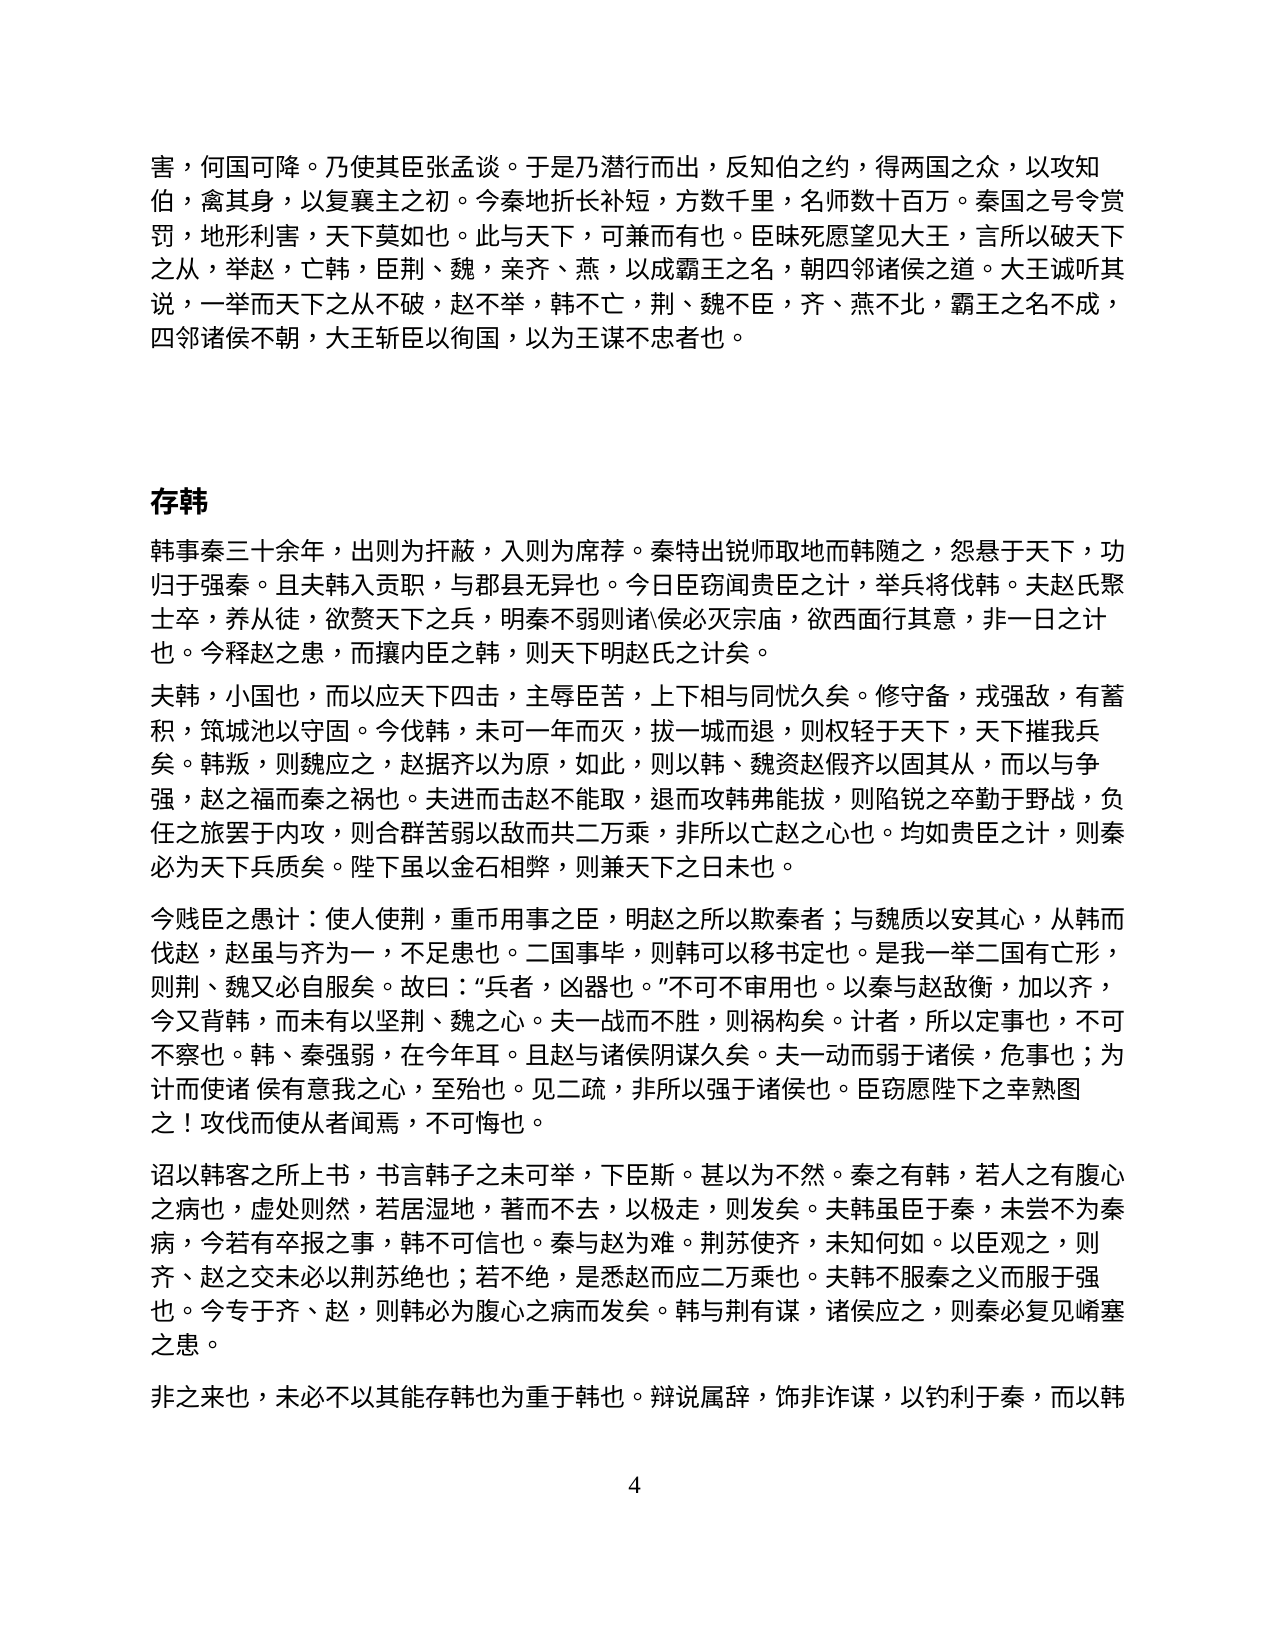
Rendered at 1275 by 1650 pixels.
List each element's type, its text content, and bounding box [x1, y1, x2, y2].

text 诏以韩客之所上书，书言韩子之未可举，下臣斯。甚以为不然。秦之有韩，若人之有腹心之病也，虚处则然，若居湿地，著而不去，以极走，则发矣。夫韩虽臣于秦，未尝不为秦病，今若有卒报之事，韩不可信也。秦与赵为难。荆苏使齐，未知何如。以臣观之，则齐、赵之交未必以荆苏绝也；若不绝，是悉赵而应二万乘也。夫韩不服秦之义而服于强也。今专于齐、赵，则韩必为腹心之病而发矣。韩与荆有谋，诸侯应之，则秦必复见崤塞之患。 [150, 1158, 1125, 1362]
text 害，何国可降。乃使其臣张孟谈。于是乃潜行而出，反知伯之约，得两国之众，以攻知伯，禽其身，以复襄主之初。今秦地折长补短，方数千里，名师数十百万。秦国之号令赏罚，地形利害，天下莫如也。此与天下，可兼而有也。臣昧死愿望见大王，言所以破天下之从，举赵，亡韩，臣荆、魏，亲齐、燕，以成霸王之名，朝四邻诸侯之道。大王诚听其说，一举而天下之从不破，赵不举，韩不亡，荆、魏不臣，齐、燕不北，霸王之名不成，四邻诸侯不朝，大王斩臣以徇国，以为王谋不忠者也。 [150, 150, 1125, 354]
subtitle 存韩 [150, 482, 1125, 521]
text 非之来也，未必不以其能存韩也为重于韩也。辩说属辞，饰非诈谋，以钓利于秦，而以韩 [150, 1380, 1125, 1414]
text 今贱臣之愚计：使人使荆，重币用事之臣，明赵之所以欺秦者；与魏质以安其心，从韩而伐赵，赵虽与齐为一，不足患也。二国事毕，则韩可以移书定也。是我一举二国有亡形，则荆、魏又必自服矣。故曰：“兵者，凶器也。”不可不审用也。以秦与赵敌衡，加以齐，今又背韩，而未有以坚荆、魏之心。夫一战而不胜，则祸构矣。计者，所以定事也，不可不察也。韩、秦强弱，在今年耳。且赵与诸侯阴谋久矣。夫一动而弱于诸侯，危事也；为计而使诸 侯有意我之心，至殆也。见二疏，非所以强于诸侯也。臣窃愿陛下之幸熟图之！攻伐而使从者闻焉，不可悔也。 [150, 901, 1125, 1140]
text 夫韩，小国也，而以应天下四击，主辱臣苦，上下相与同忧久矣。修守备，戎强敌，有蓄积，筑城池以守固。今伐韩，未可一年而灭，拔一城而退，则权轻于天下，天下摧我兵矣。韩叛，则魏应之，赵据齐以为原，如此，则以韩、魏资赵假齐以固其从，而以与争强，赵之福而秦之祸也。夫进而击赵不能取，退而攻韩弗能拔，则陷锐之卒勤于野战，负任之旅罢于内攻，则合群苦弱以敌而共二万乘，非所以亡赵之心也。均如贵臣之计，则秦必为天下兵质矣。陛下虽以金石相弊，则兼天下之日未也。 [150, 679, 1125, 883]
text 韩事秦三十余年，出则为扞蔽，入则为席荐。秦特出锐师取地而韩随之，怨悬于天下，功归于强秦。且夫韩入贡职，与郡县无异也。今日臣窃闻贵臣之计，举兵将伐韩。夫赵氏聚士卒，养从徒，欲赘天下之兵，明秦不弱则诸\侯必灭宗庙，欲西面行其意，非一日之计也。今释赵之患，而攘内臣之韩，则天下明赵氏之计矣。 [150, 534, 1125, 670]
